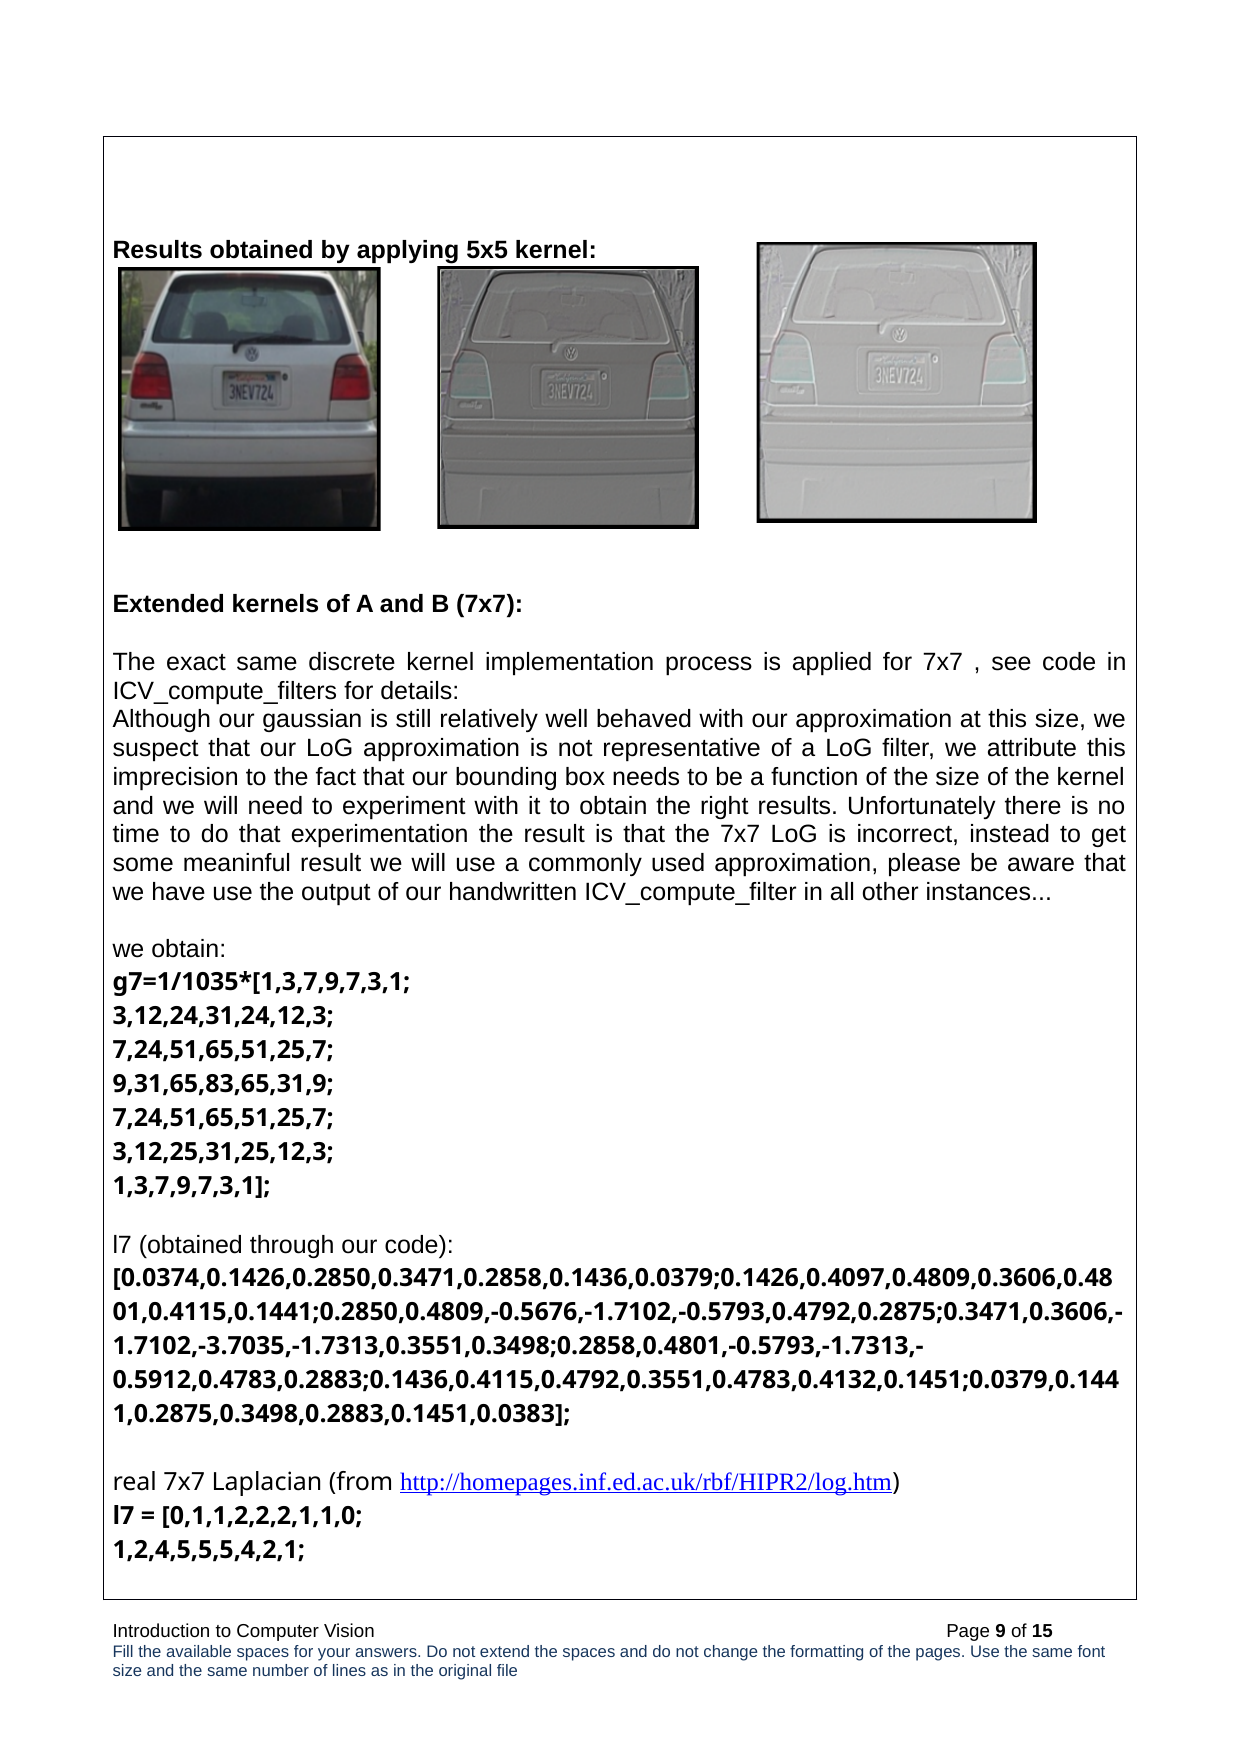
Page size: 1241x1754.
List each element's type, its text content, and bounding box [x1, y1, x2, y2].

picture [118, 267, 381, 531]
text 1,3,7,9,7,3,1]; [112, 1168, 1128, 1202]
text The exact same discrete kernel implementation process is applied for 7x7 , see code in ICV_compute_filters for details: [112, 647, 1128, 704]
text l7 (obtained through our code): [112, 1230, 1128, 1259]
text Extended kernels of A and B (7x7): [104, 586, 1136, 618]
text l7 = [0,1,1,2,2,2,1,1,0; [112, 1498, 1128, 1528]
picture [437, 266, 699, 529]
text 3,12,25,31,25,12,3; [112, 1133, 1128, 1168]
text 1,2,4,5,5,5,4,2,1; [104, 1528, 1136, 1599]
text we obtain: [112, 934, 1128, 963]
text Results obtained by applying 5x5 kernel: [112, 235, 1128, 263]
text real 7x7 Laplacian (from http://homepages.inf.ed.ac.uk/rbf/HIPR2/log.htm) [112, 1463, 1128, 1498]
text 7,24,51,65,51,25,7; [112, 1099, 1128, 1133]
picture [756, 242, 1037, 523]
text 3,12,24,31,24,12,3; [112, 997, 1128, 1031]
text 9,31,65,83,65,31,9; [112, 1065, 1128, 1099]
text Although our gaussian is still relatively well behaved with our approximation at this size, we suspect that our LoG approximation is not representative of a LoG filter, we attribute this imprecision to the fact that our bounding box needs to be a function of the size of the kernel and we will need to experiment with it to obtain the right results. Unfortunately there is no time to do that experimentation the result is that the 7x7 LoG is incorrect, instead to get some meaninful result we will use a commonly used approximation, please be aware that we have use the output of our handwritten ICV_compute_filter in all other instances... [112, 704, 1128, 906]
text g7=1/1035*[1,3,7,9,7,3,1; [112, 963, 1128, 997]
text 7,24,51,65,51,25,7; [112, 1031, 1128, 1065]
text [0.0374,0.1426,0.2850,0.3471,0.2858,0.1436,0.0379;0.1426,0.4097,0.4809,0.3606,0.4801,0.4115,0.1441;0.2850,0.4809,-0.5676,-1.7102,-0.5793,0.4792,0.2875;0.3471,0.3606,-1.7102,-3.7035,-1.7313,0.3551,0.3498;0.2858,0.4801,-0.5793,-1.7313,-0.5912,0.4783,0.2883;0.1436,0.4115,0.4792,0.3551,0.4783,0.4132,0.1451;0.0379,0.1441,0.2875,0.3498,0.2883,0.1451,0.0383]; [112, 1259, 1128, 1429]
